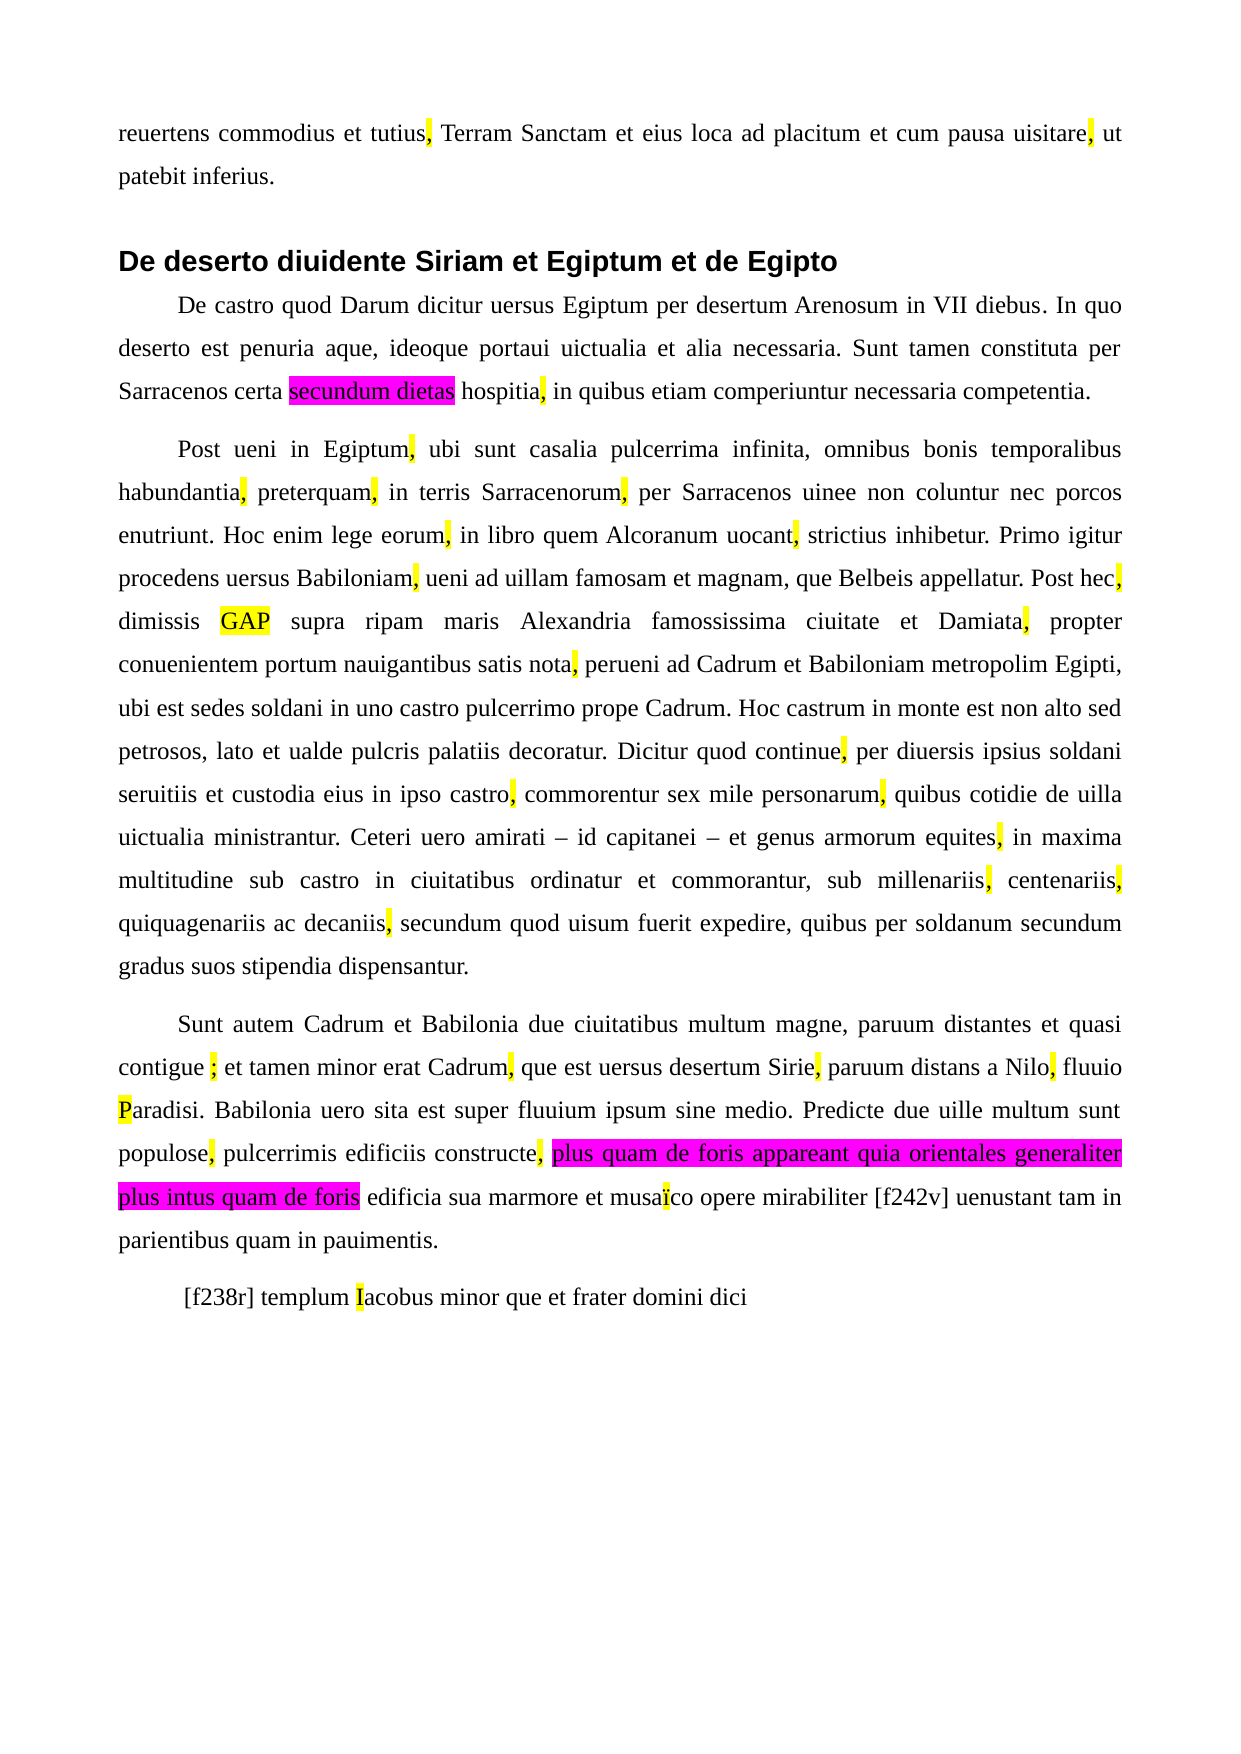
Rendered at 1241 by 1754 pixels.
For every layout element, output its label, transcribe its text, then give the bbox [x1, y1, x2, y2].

text De castro quod Darum (castrum)Darum dicitur uersus EgiptusEgiptum per desertum Arenosum in VII diebus. In quo deserto est penuria aque, ideoque portaui uictualia et alia necessaria. Sunt tamen constituta per SarracenusSarracenos certa secundum dietas hospitia, in quibus etiam comperiuntur necessaria competentia. [118, 290, 1122, 405]
text Post hec ueni in castrum Darum (castrum)Darum, quod ultimum occurit precedentibus de SiriaSiria in EgiptusEgiptum. Et notandum quod, eundo de AcconAccon per hanc uiam, dimisi sanctam ciuitatem IherusalemIherusalem a sinitris uix ad xx miliaria, uolens prius uidere EgiptusEgiptum et ArabiaArabiam ut, obtentis soldani litteris, possem, reuertens commodius et tutius, Terram Sanctam et eius loca ad placitum et cum pausa uisitare, ut patebit inferius. [118, 118, 1122, 190]
text [f238r] templum Iacobus minor que et frater domini dici [118, 1282, 1122, 1311]
text Post ueni in EgiptusEgiptum, ubi sunt casalia pulcerrima infinita, omnibus bonis temporalibus habundantia, preterquam, in terris SarracenusSarracenorum, per SarracenosSarracenos uinee non coluntur nec porcos enutriunt. Hoc enim lege eorum, in libro quem Alcoranum uocant, strictius inhibetur. Primo igitur procedens uersus BabiloniaBabiloniam, ueni ad uillam famosam et magnam, que Belbeis appellatur. Post hec, dimissis GAP supra ripam maris AlexandriaAlexandria famossissima ciuitate et Damiata, propter conuenientem portum nauigantibus satis nota, perueni ad CadrumCadrum et BabiloniaBabiloniam metropolim EgiptusEgipti, ubi est sedes soldani in uno castro pulcerrimo prope CadrumCadrum. Hoc castrum in monte est non alto sed petrosos, lato et ualde pulcris palatiis decoratur. Dicitur quod continue, per diuersis ipsius soldani seruitiis et custodia eius in ipso castro, commorentur sex mile personarum, quibus cotidie de uilla uictualia ministrantur. Ceteri uero amirati – id capitanei – et genus armorum equites, in maxima multitudine sub castro in ciuitatibus ordinatur et commorantur, sub millenariis, centenariis, quiquagenariis ac decaniis, secundum quod uisum fuerit expedire, quibus per soldanum secundum gradus suos stipendia dispensantur. [118, 434, 1122, 980]
subtitle De deserto diuidente SiriaSiriam et EgiptusEgiptum et de EgiptusEgipto [118, 244, 1122, 277]
text Sunt autem CadrumCadrum et BabiloniaBabilonia due ciuitatibus multum magne, paruum distantes et quasi contigue ; et tamen minor erat CadrumCadrum, que est uersus desertum SiriaSirie, paruum distans a NilusNilo, fluuio Paradisi. BabiloniaBabilonia uero sita est super fluuium ipsum sine medio. Predicte due uille multum sunt populose, pulcerrimis edificiis constructe, plus quam de foris appareant quia orientales generaliter plus intus quam de foris edificia sua marmore et musaïco opere mirabiliter [f242v] uenustant tam in parientibus quam in pauimentis. [118, 1009, 1122, 1253]
